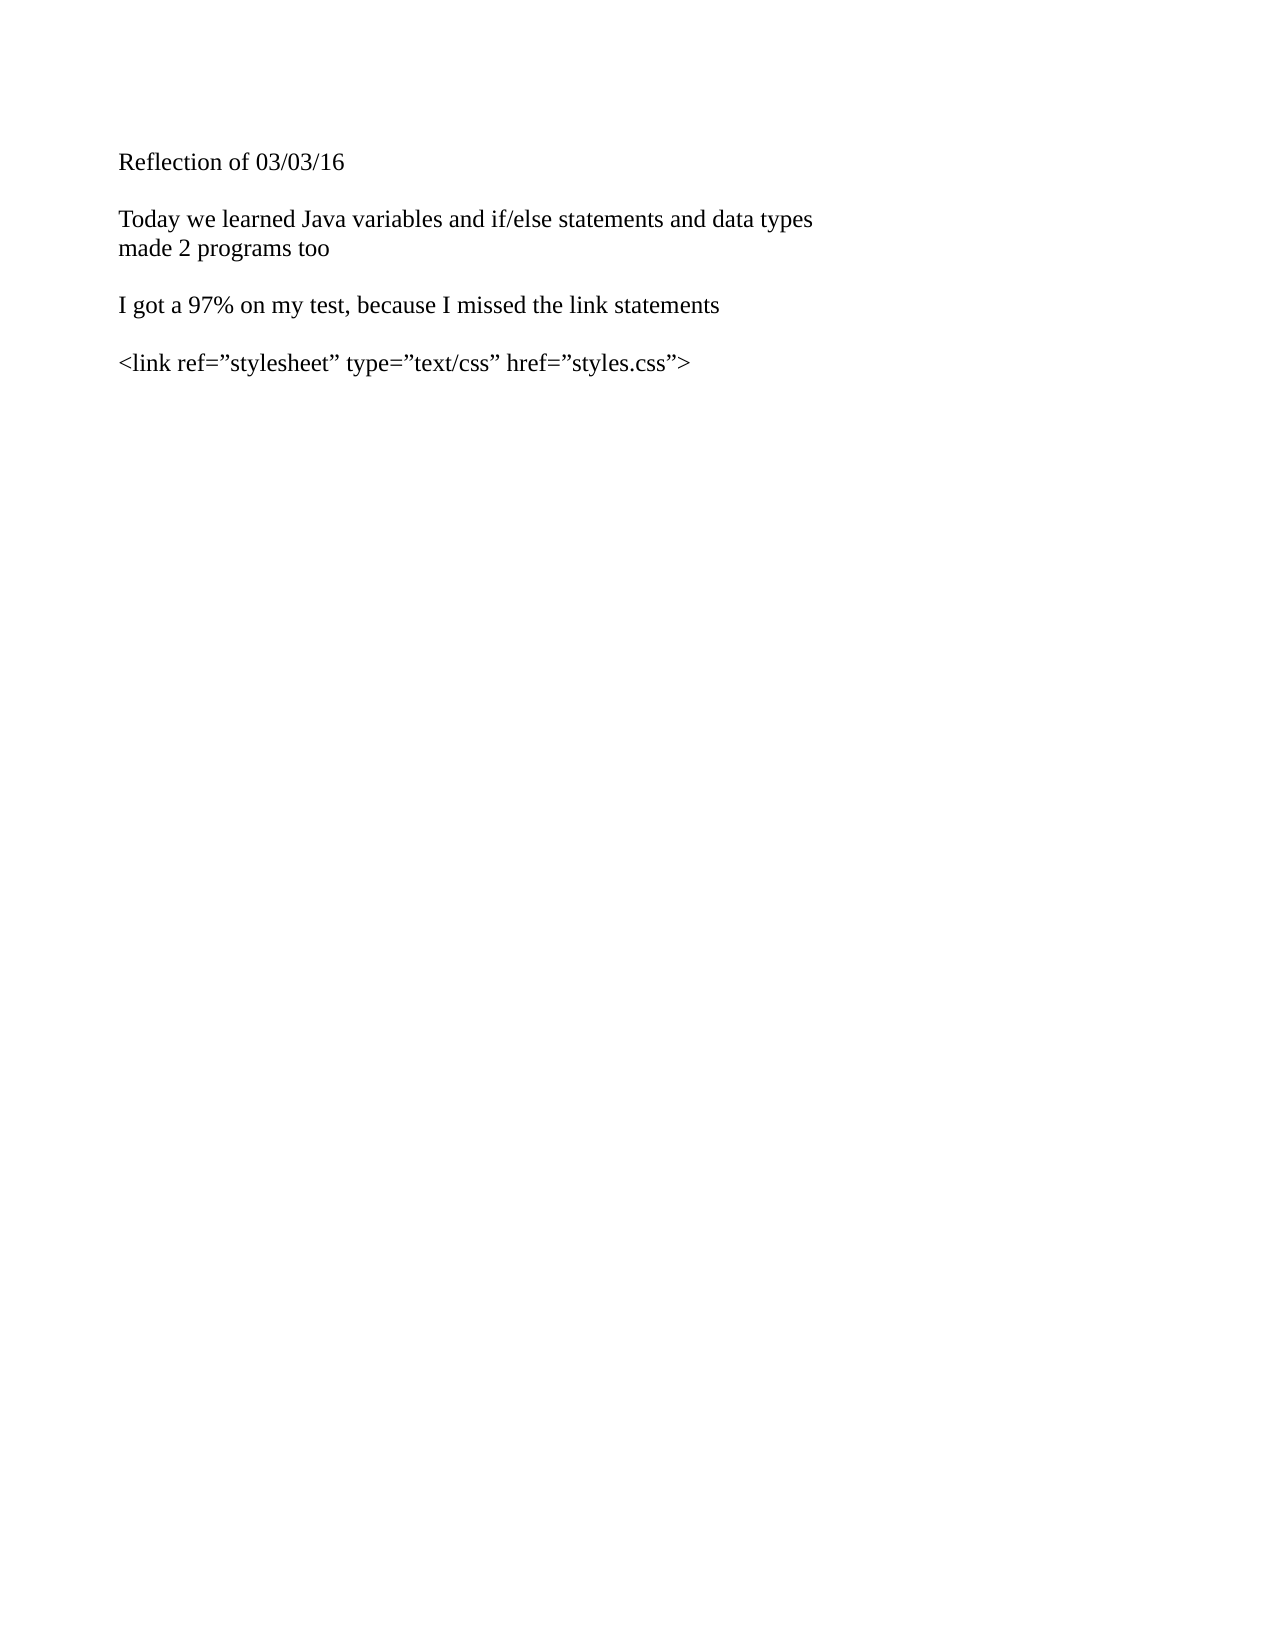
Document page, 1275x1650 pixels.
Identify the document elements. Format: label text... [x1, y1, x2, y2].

text <link ref=”stylesheet” type=”text/css” href=”styles.css”> [118, 348, 1157, 377]
text made 2 programs too [118, 233, 1157, 262]
text Reflection of 03/03/16 [118, 147, 1157, 176]
text I got a 97% on my test, because I missed the link statements [118, 291, 1157, 319]
text Today we learned Java variables and if/else statements and data types [118, 204, 1157, 233]
